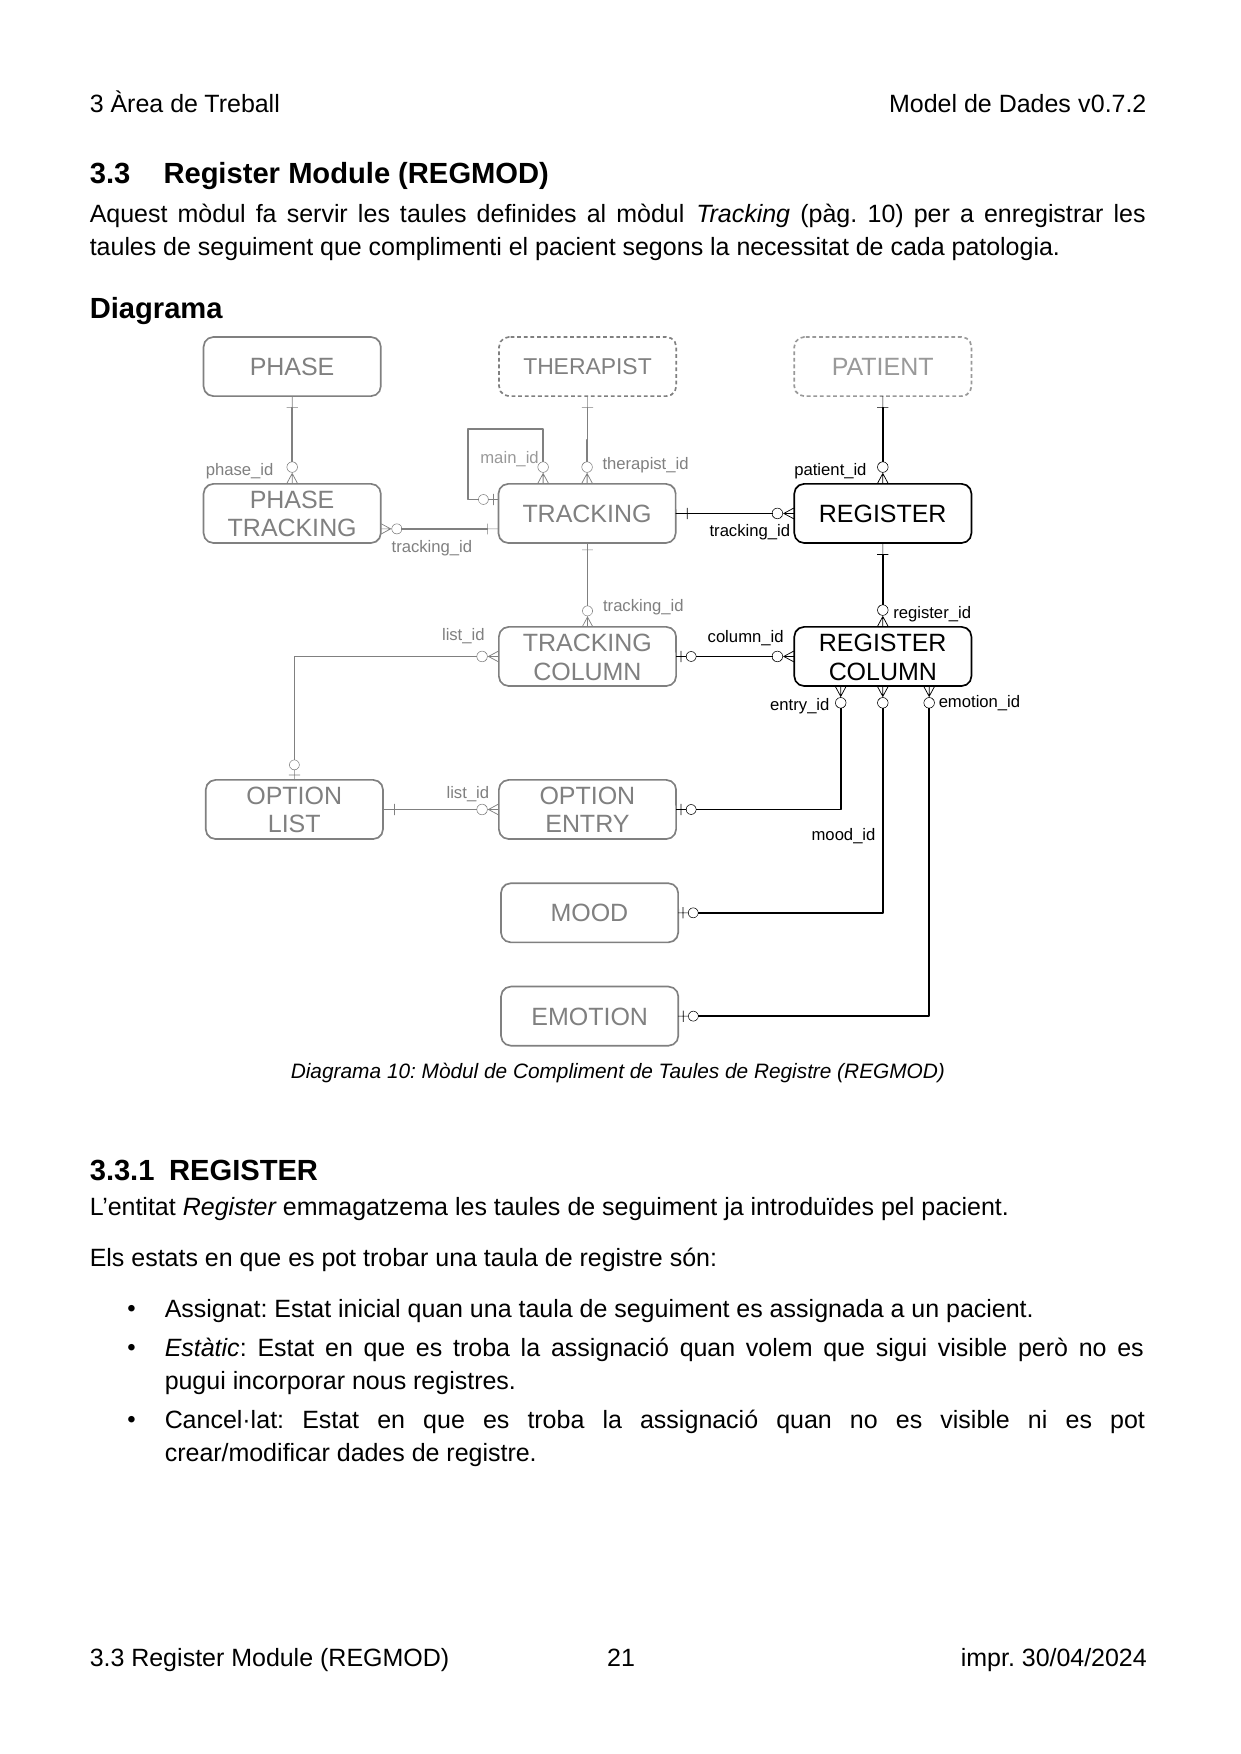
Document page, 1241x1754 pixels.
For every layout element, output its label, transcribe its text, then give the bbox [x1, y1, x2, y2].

list Cancel·lat: Estat en que es troba la assignació quan no es visible ni es pot crear/modificar dades de registre. [127, 1405, 1146, 1467]
subtitle Diagrama [89, 292, 1146, 325]
text Diagrama 10: Mòdul de Compliment de Taules de Registre (REGMOD) [191, 349, 1044, 1083]
list Estàtic: Estat en que es troba la assignació quan volem que sigui visible però no es pugui incorporar nous registres. [127, 1333, 1146, 1395]
text Els estats en que es pot trobar una taula de registre són: [89, 1243, 1146, 1272]
subtitle REGISTER [89, 1153, 1146, 1186]
subtitle Register Module (REGMOD) [89, 157, 1146, 190]
list Assignat: Estat inicial quan una taula de seguiment es assignada a un pacient. [127, 1294, 1146, 1323]
text L’entitat Register emmagatzema les taules de seguiment ja introduïdes pel pacient. [89, 1192, 1146, 1221]
text Aquest mòdul fa servir les taules definides al mòdul Tracking (pàg. 10) per a enregistrar les taules de seguiment que complimenti el pacient segons la necessitat de cada patologia. [89, 199, 1146, 261]
